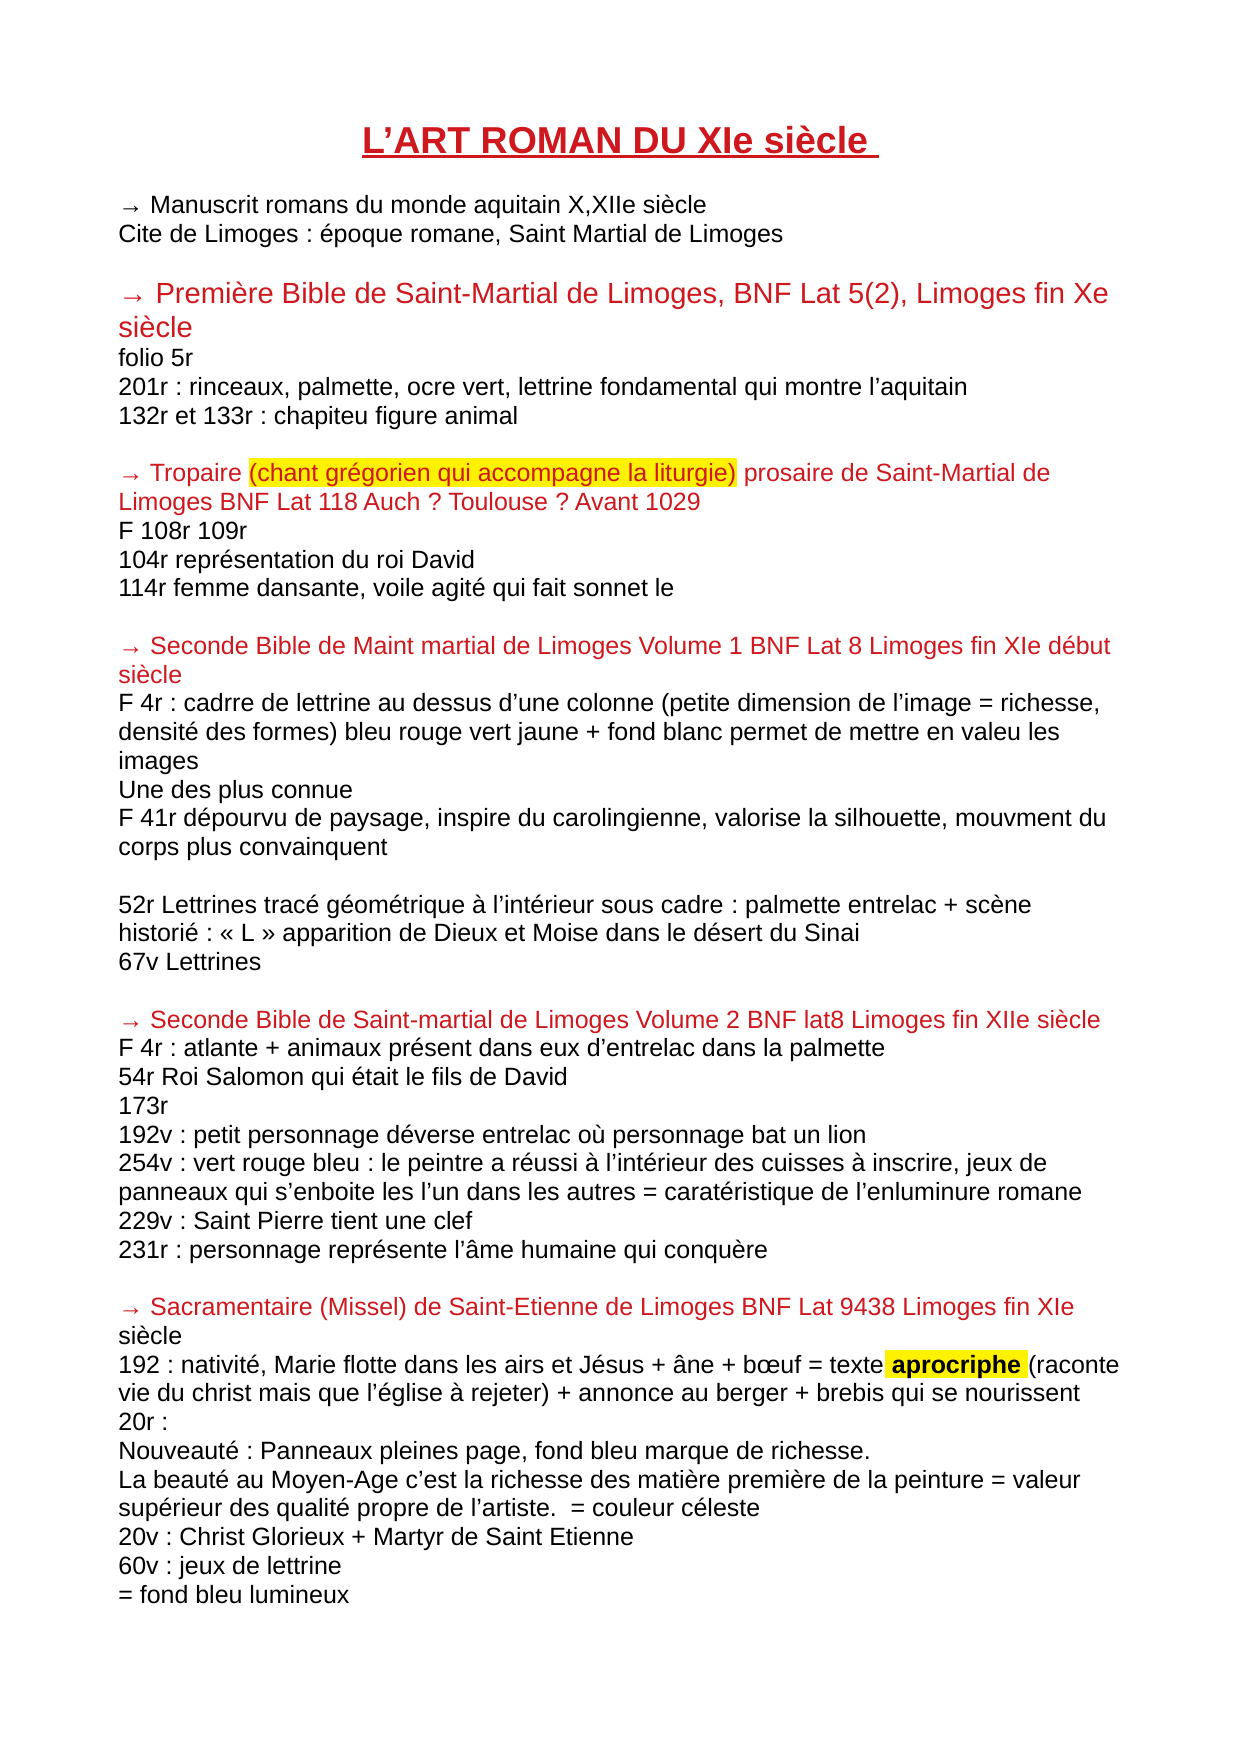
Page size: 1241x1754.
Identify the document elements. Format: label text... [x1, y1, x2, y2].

text → Seconde Bible de Maint martial de Limoges Volume 1 BNF Lat 8 Limoges fin XIe début siècle [118, 631, 1122, 688]
text → Manuscrit romans du monde aquitain X,XIIe siècle [118, 190, 1122, 219]
text 67v Lettrines [118, 947, 1122, 976]
text 52r Lettrines tracé géométrique à l’intérieur sous cadre : palmette entrelac + scène historié : « L » apparition de Dieux et Moise dans le désert du Sinai [118, 889, 1122, 947]
text F 41r dépourvu de paysage, inspire du carolingienne, valorise la silhouette, mouvment du corps plus convainquent [118, 803, 1122, 861]
text 20r : [118, 1407, 1122, 1436]
text 60v : jeux de lettrine [118, 1551, 1122, 1579]
text 104r représentation du roi David [118, 544, 1122, 573]
text F 4r : cadrre de lettrine au dessus d’une colonne (petite dimension de l’image = richesse, densité des formes) bleu rouge vert jaune + fond blanc permet de mettre en valeu les images [118, 688, 1122, 774]
text → Sacramentaire (Missel) de Saint-Etienne de Limoges BNF Lat 9438 Limoges fin XIe siècle [118, 1292, 1122, 1349]
text 254v : vert rouge bleu : le peintre a réussi à l’intérieur des cuisses à inscrire, jeux de panneaux qui s’enboite les l’un dans les autres = caratéristique de l’enluminure romane [118, 1148, 1122, 1206]
text folio 5r [118, 343, 1122, 372]
text 231r : personnage représente l’âme humaine qui conquère [118, 1234, 1122, 1263]
text → Première Bible de Saint-Martial de Limoges, BNF Lat 5(2), Limoges fin Xe siècle [118, 276, 1122, 343]
text 54r Roi Salomon qui était le fils de David [118, 1062, 1122, 1091]
text Une des plus connue [118, 774, 1122, 803]
text 201r : rinceaux, palmette, ocre vert, lettrine fondamental qui montre l’aquitain [118, 372, 1122, 401]
text 192v : petit personnage déverse entrelac où personnage bat un lion [118, 1119, 1122, 1148]
text La beauté au Moyen-Age c’est la richesse des matière première de la peinture = valeur supérieur des qualité propre de l’artiste. = couleur céleste [118, 1464, 1122, 1522]
text → Seconde Bible de Saint-martial de Limoges Volume 2 BNF lat8 Limoges fin XIIe siècle [118, 1004, 1122, 1033]
text Cite de Limoges : époque romane, Saint Martial de Limoges [118, 219, 1122, 247]
text → Tropaire (chant grégorien qui accompagne la liturgie) prosaire de Saint-Martial de Limoges BNF Lat 118 Auch ? Toulouse ? Avant 1029 [118, 458, 1122, 516]
text 114r femme dansante, voile agité qui fait sonnet le [118, 573, 1122, 602]
text L’ART ROMAN DU XIe siècle [118, 118, 1122, 161]
text 132r et 133r : chapiteu figure animal [118, 401, 1122, 429]
text 173r [118, 1091, 1122, 1119]
text 20v : Christ Glorieux + Martyr de Saint Etienne [118, 1522, 1122, 1551]
text 192 : nativité, Marie flotte dans les airs et Jésus + âne + bœuf = texte aprocriphe (raconte vie du christ mais que l’église à rejeter) + annonce au berger + brebis qui se nourissent [118, 1349, 1122, 1407]
text 229v : Saint Pierre tient une clef [118, 1206, 1122, 1234]
text F 108r 109r [118, 516, 1122, 544]
text Nouveauté : Panneaux pleines page, fond bleu marque de richesse. [118, 1436, 1122, 1464]
text = fond bleu lumineux [118, 1579, 1122, 1608]
text F 4r : atlante + animaux présent dans eux d’entrelac dans la palmette [118, 1033, 1122, 1062]
